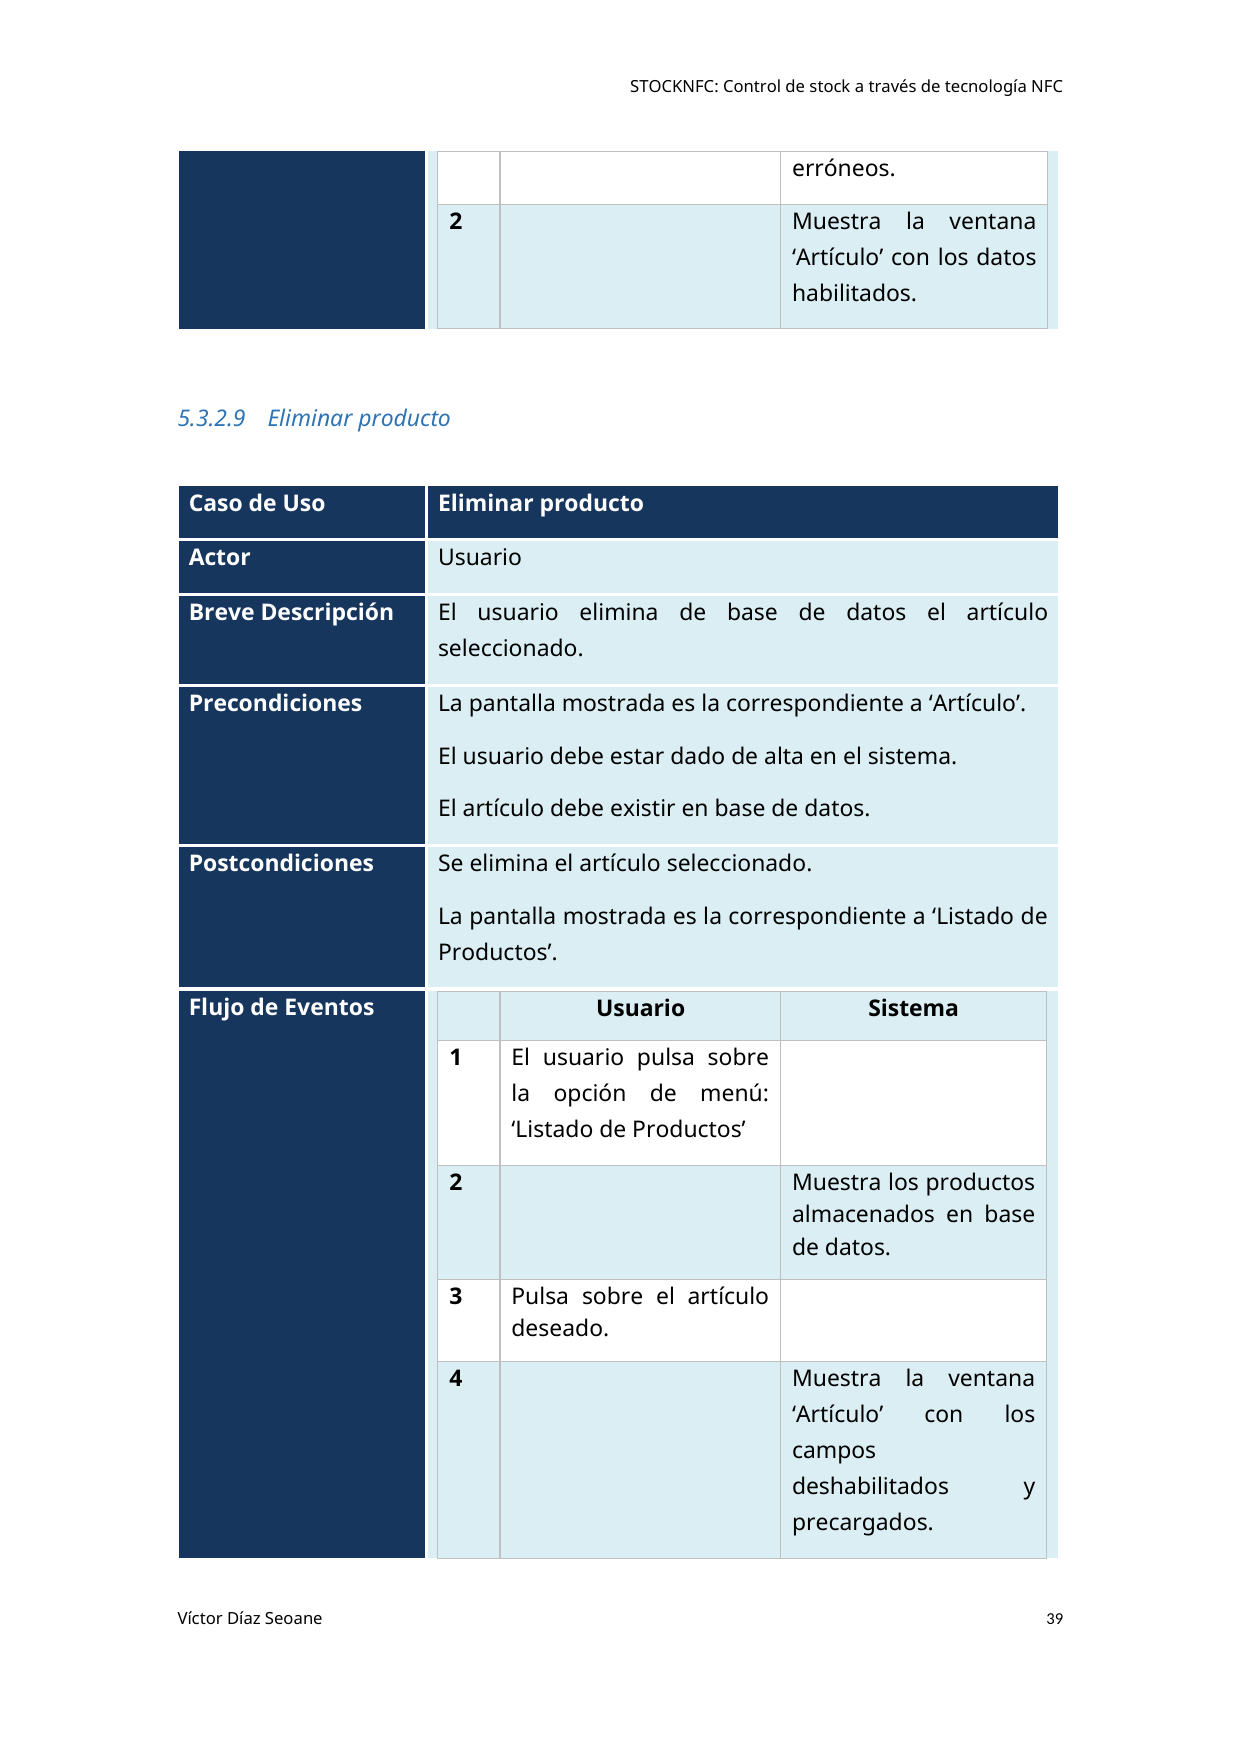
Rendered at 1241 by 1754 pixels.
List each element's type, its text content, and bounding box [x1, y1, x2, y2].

table_cell [1047, 991, 1058, 1558]
table_cell [501, 205, 780, 328]
table_cell Se elimina el artículo seleccionado. La pantalla mostrada es la correspondiente a ‘Listado de Productos’. [428, 847, 1058, 987]
table_cell Precondiciones [179, 687, 425, 844]
table_cell [501, 152, 780, 204]
table_cell Pulsa sobre el artículo deseado. [501, 1280, 780, 1361]
table_cell Actor [179, 541, 425, 593]
subtitle Eliminar producto [177, 402, 1063, 433]
table_header Eliminar producto [428, 486, 1058, 538]
table_header Caso de Uso [179, 486, 425, 538]
table_cell [501, 1362, 780, 1557]
table_header Sistema [781, 992, 1046, 1040]
table_cell El usuario elimina de base de datos el artículo seleccionado. [428, 596, 1058, 684]
table_cell erróneos. [781, 152, 1047, 204]
table_cell Usuario [428, 541, 1058, 593]
table_cell Breve Descripción [179, 596, 425, 684]
table_cell La pantalla mostrada es la correspondiente a ‘Artículo’. El usuario debe estar dado de alta en el sistema. El artículo debe existir en base de datos. [428, 687, 1058, 844]
table_cell 1 [438, 1041, 499, 1165]
table_cell [1048, 151, 1058, 329]
table_cell 4 [438, 1362, 499, 1557]
table_header [438, 992, 499, 1040]
table_cell 2 [438, 205, 499, 328]
table_cell [179, 151, 425, 329]
table_cell [501, 1166, 780, 1279]
table_cell [438, 152, 499, 204]
table_header Usuario [501, 992, 780, 1040]
table_cell [428, 151, 437, 329]
table_cell El usuario pulsa sobre la opción de menú: ‘Listado de Productos’ [501, 1041, 780, 1165]
table_cell [781, 1280, 1046, 1361]
table_cell 3 [438, 1280, 499, 1361]
table_cell Muestra la ventana ‘Artículo’ con los campos deshabilitados y precargados. [781, 1362, 1046, 1557]
table_cell Muestra la ventana ‘Artículo’ con los datos habilitados. [781, 205, 1047, 328]
table_cell Postcondiciones [179, 847, 425, 987]
table_cell [428, 991, 437, 1558]
table_cell Flujo de Eventos [179, 991, 425, 1558]
table_cell [781, 1041, 1046, 1165]
table_cell 2 [438, 1166, 499, 1279]
table_cell Muestra los productos almacenados en base de datos. [781, 1166, 1046, 1279]
